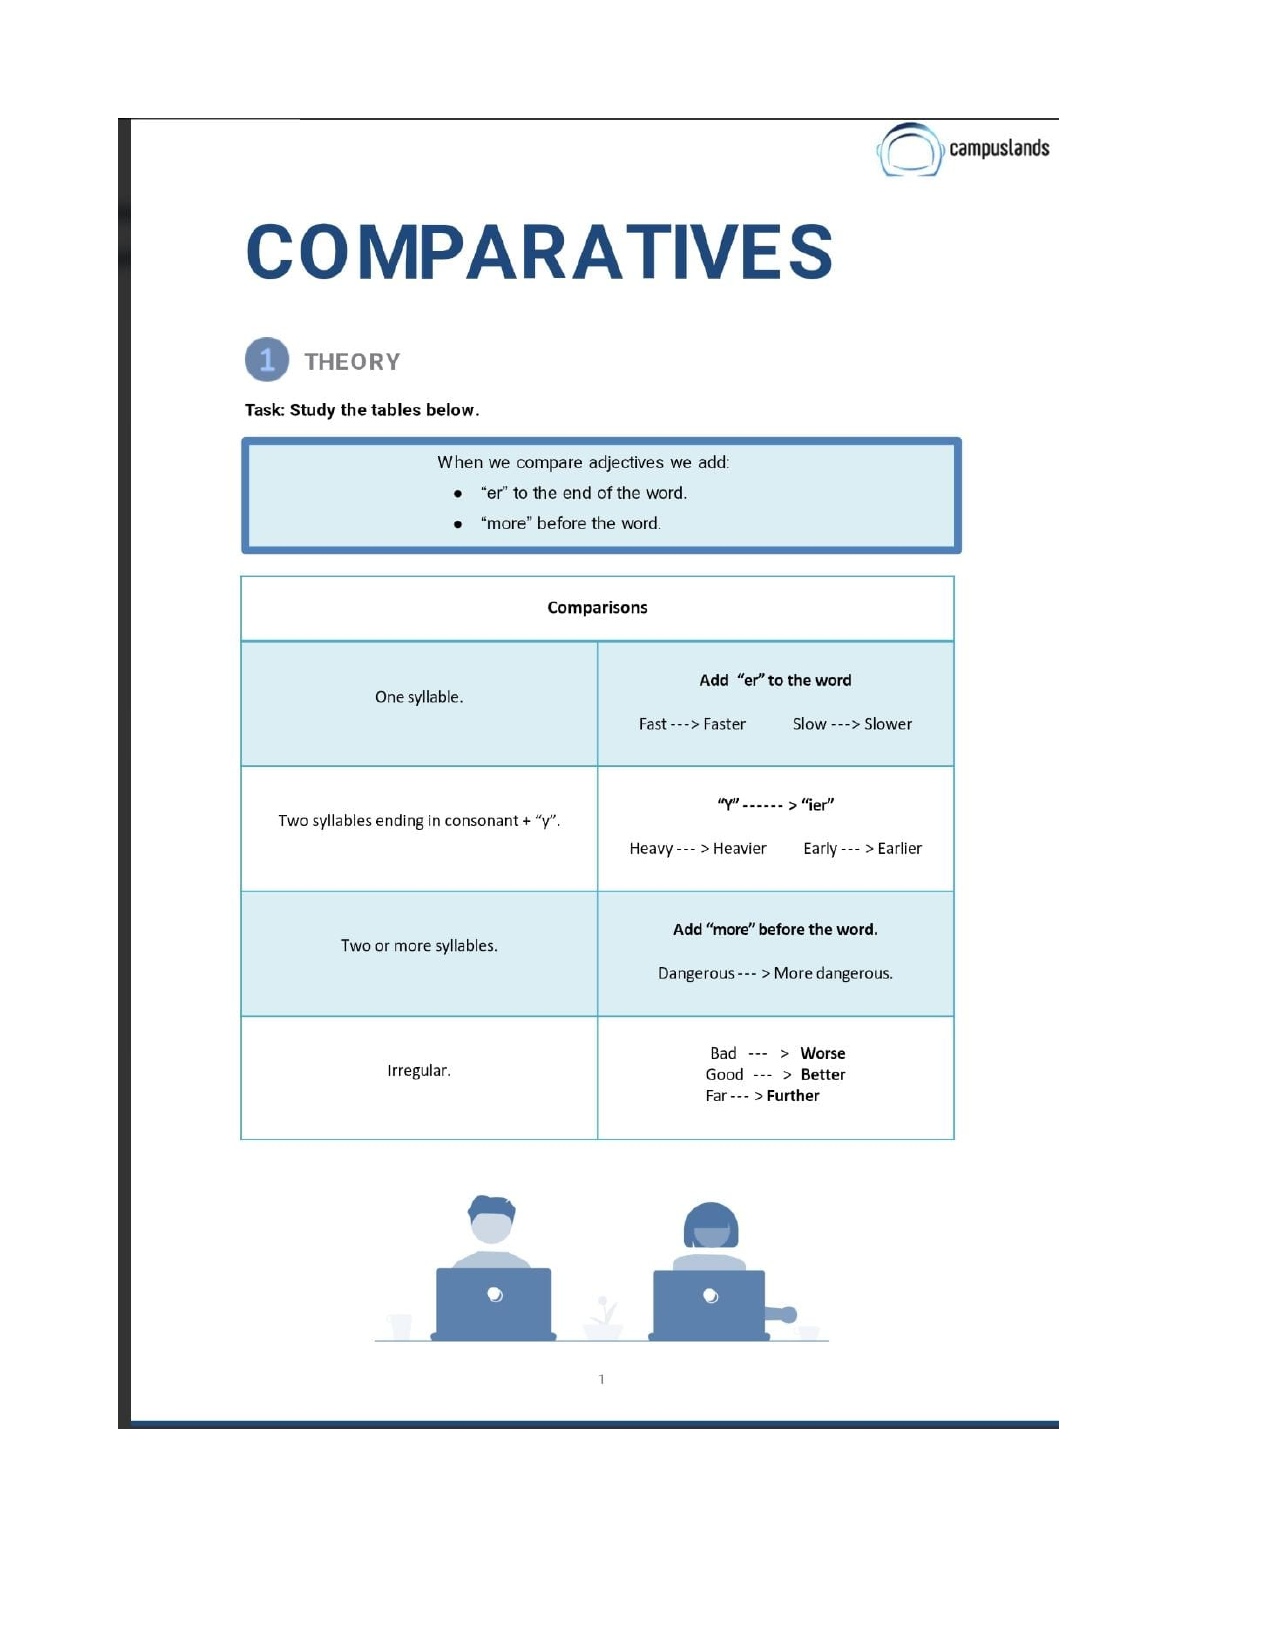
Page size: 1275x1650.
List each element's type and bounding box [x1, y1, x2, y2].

picture [118, 118, 1059, 1429]
